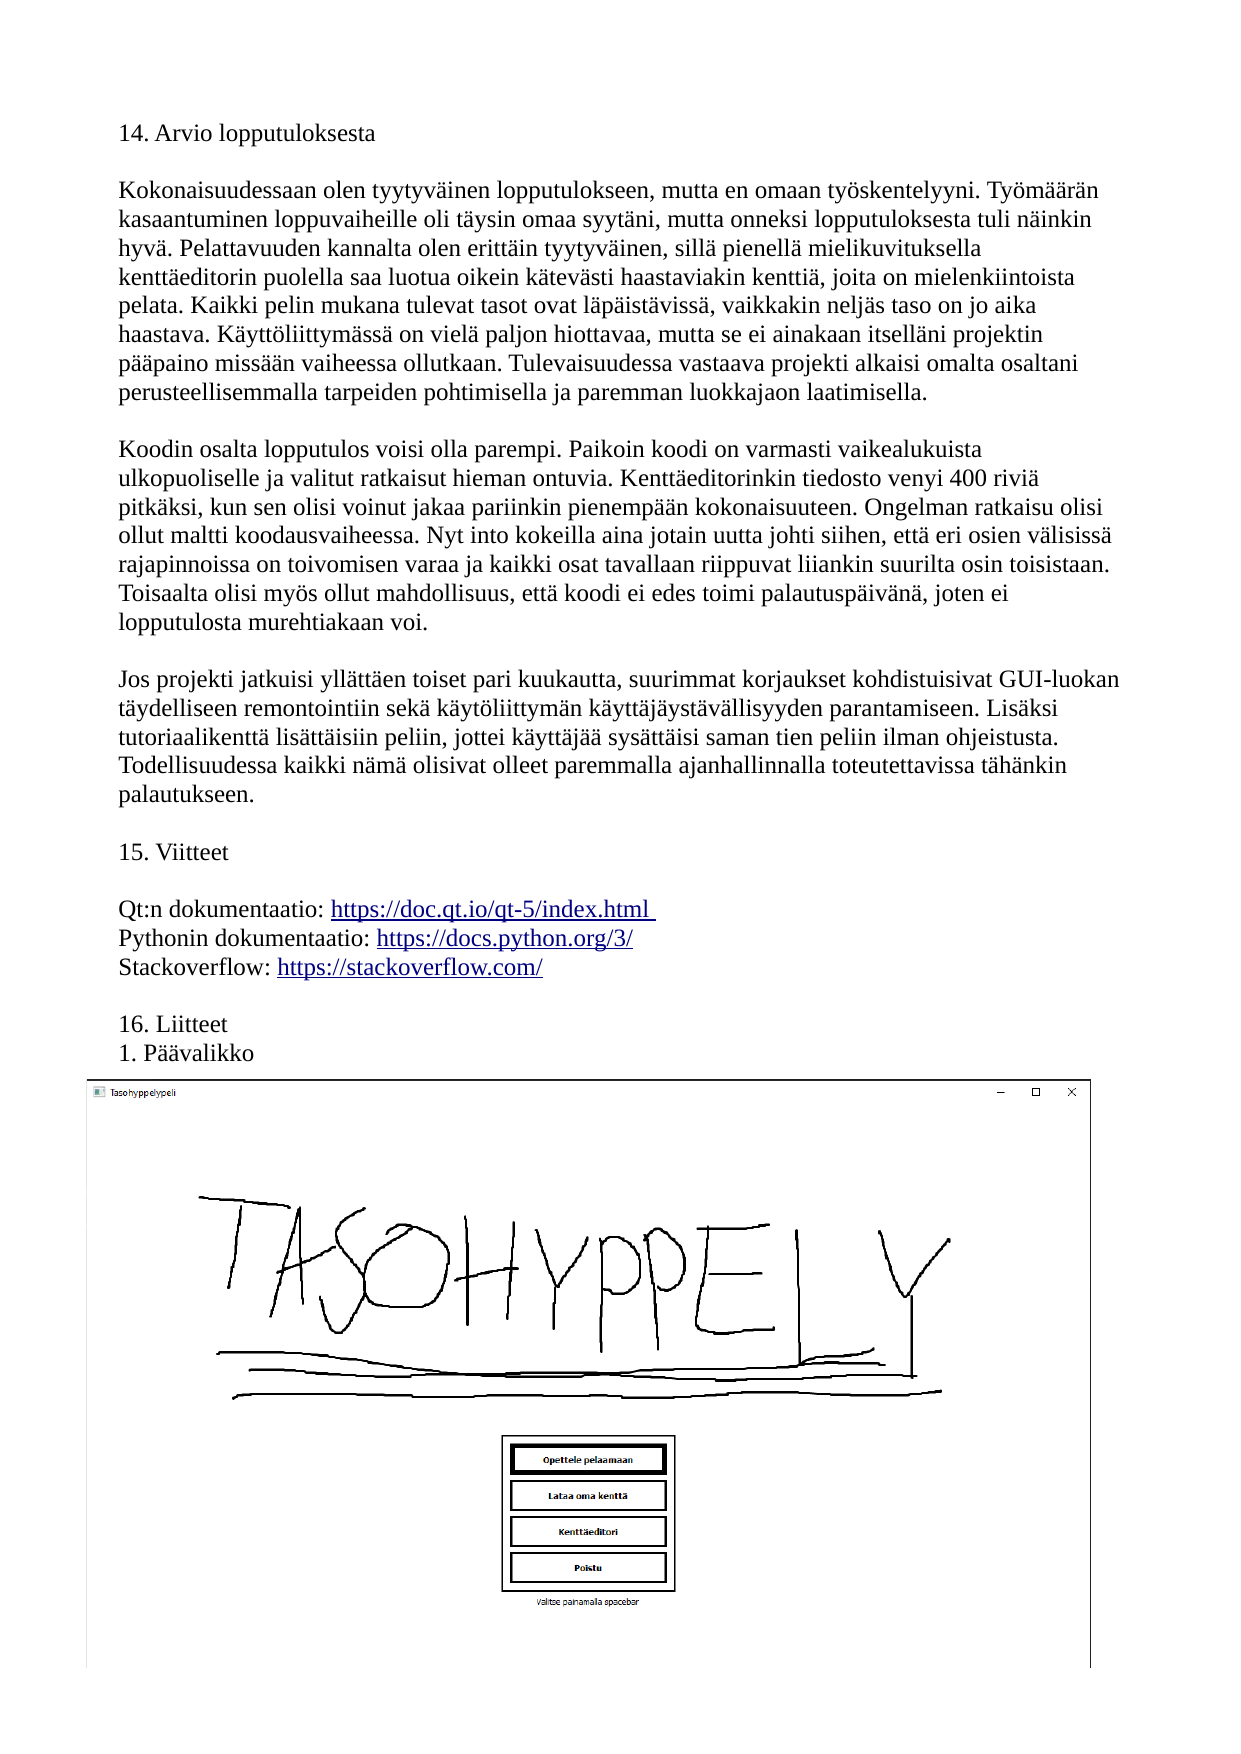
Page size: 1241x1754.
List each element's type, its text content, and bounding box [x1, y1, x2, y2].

text Kokonaisuudessaan olen tyytyväinen lopputulokseen, mutta en omaan työskentelyyni. Työmäärän kasaantuminen loppuvaiheille oli täysin omaa syytäni, mutta onneksi lopputuloksesta tuli näinkin hyvä. Pelattavuuden kannalta olen erittäin tyytyväinen, sillä pienellä mielikuvituksella kenttäeditorin puolella saa luotua oikein kätevästi haastaviakin kenttiä, joita on mielenkiintoista pelata. Kaikki pelin mukana tulevat tasot ovat läpäistävissä, vaikkakin neljäs taso on jo aika haastava. Käyttöliittymässä on vielä paljon hiottavaa, mutta se ei ainakaan itselläni projektin pääpaino missään vaiheessa ollutkaan. Tulevaisuudessa vastaava projekti alkaisi omalta osaltani perusteellisemmalla tarpeiden pohtimisella ja paremman luokkajaon laatimisella. [118, 176, 1122, 406]
text Stackoverflow: https://stackoverflow.com/ [118, 952, 1122, 981]
text Koodin osalta lopputulos voisi olla parempi. Paikoin koodi on varmasti vaikealukuista ulkopuoliselle ja valitut ratkaisut hieman ontuvia. Kenttäeditorinkin tiedosto venyi 400 riviä pitkäksi, kun sen olisi voinut jakaa pariinkin pienempään kokonaisuuteen. Ongelman ratkaisu olisi ollut maltti koodausvaiheessa. Nyt into kokeilla aina jotain uutta johti siihen, että eri osien välisissä rajapinnoissa on toivomisen varaa ja kaikki osat tavallaan riippuvat liiankin suurilta osin toisistaan. Toisaalta olisi myös ollut mahdollisuus, että koodi ei edes toimi palautuspäivänä, joten ei lopputulosta murehtiakaan voi. [118, 434, 1122, 636]
text Pythonin dokumentaatio: https://docs.python.org/3/ [118, 923, 1122, 952]
text Jos projekti jatkuisi yllättäen toiset pari kuukautta, suurimmat korjaukset kohdistuisivat GUI-luokan täydelliseen remontointiin sekä käytöliittymän käyttäjäystävällisyyden parantamiseen. Lisäksi tutoriaalikenttä lisättäisiin peliin, jottei käyttäjää sysättäisi saman tien peliin ilman ohjeistusta. Todellisuudessa kaikki nämä olisivat olleet paremmalla ajanhallinnalla toteutettavissa tähänkin palautukseen. [118, 664, 1122, 808]
text 16. Liitteet [118, 1009, 1122, 1038]
text Qt:n dokumentaatio: https://doc.qt.io/qt-5/index.html [118, 894, 1122, 923]
picture [86, 1079, 1091, 1668]
text 15. Viitteet [118, 837, 1122, 866]
text 1. Päävalikko [118, 1038, 1122, 1067]
text 14. Arvio lopputuloksesta [118, 118, 1122, 147]
